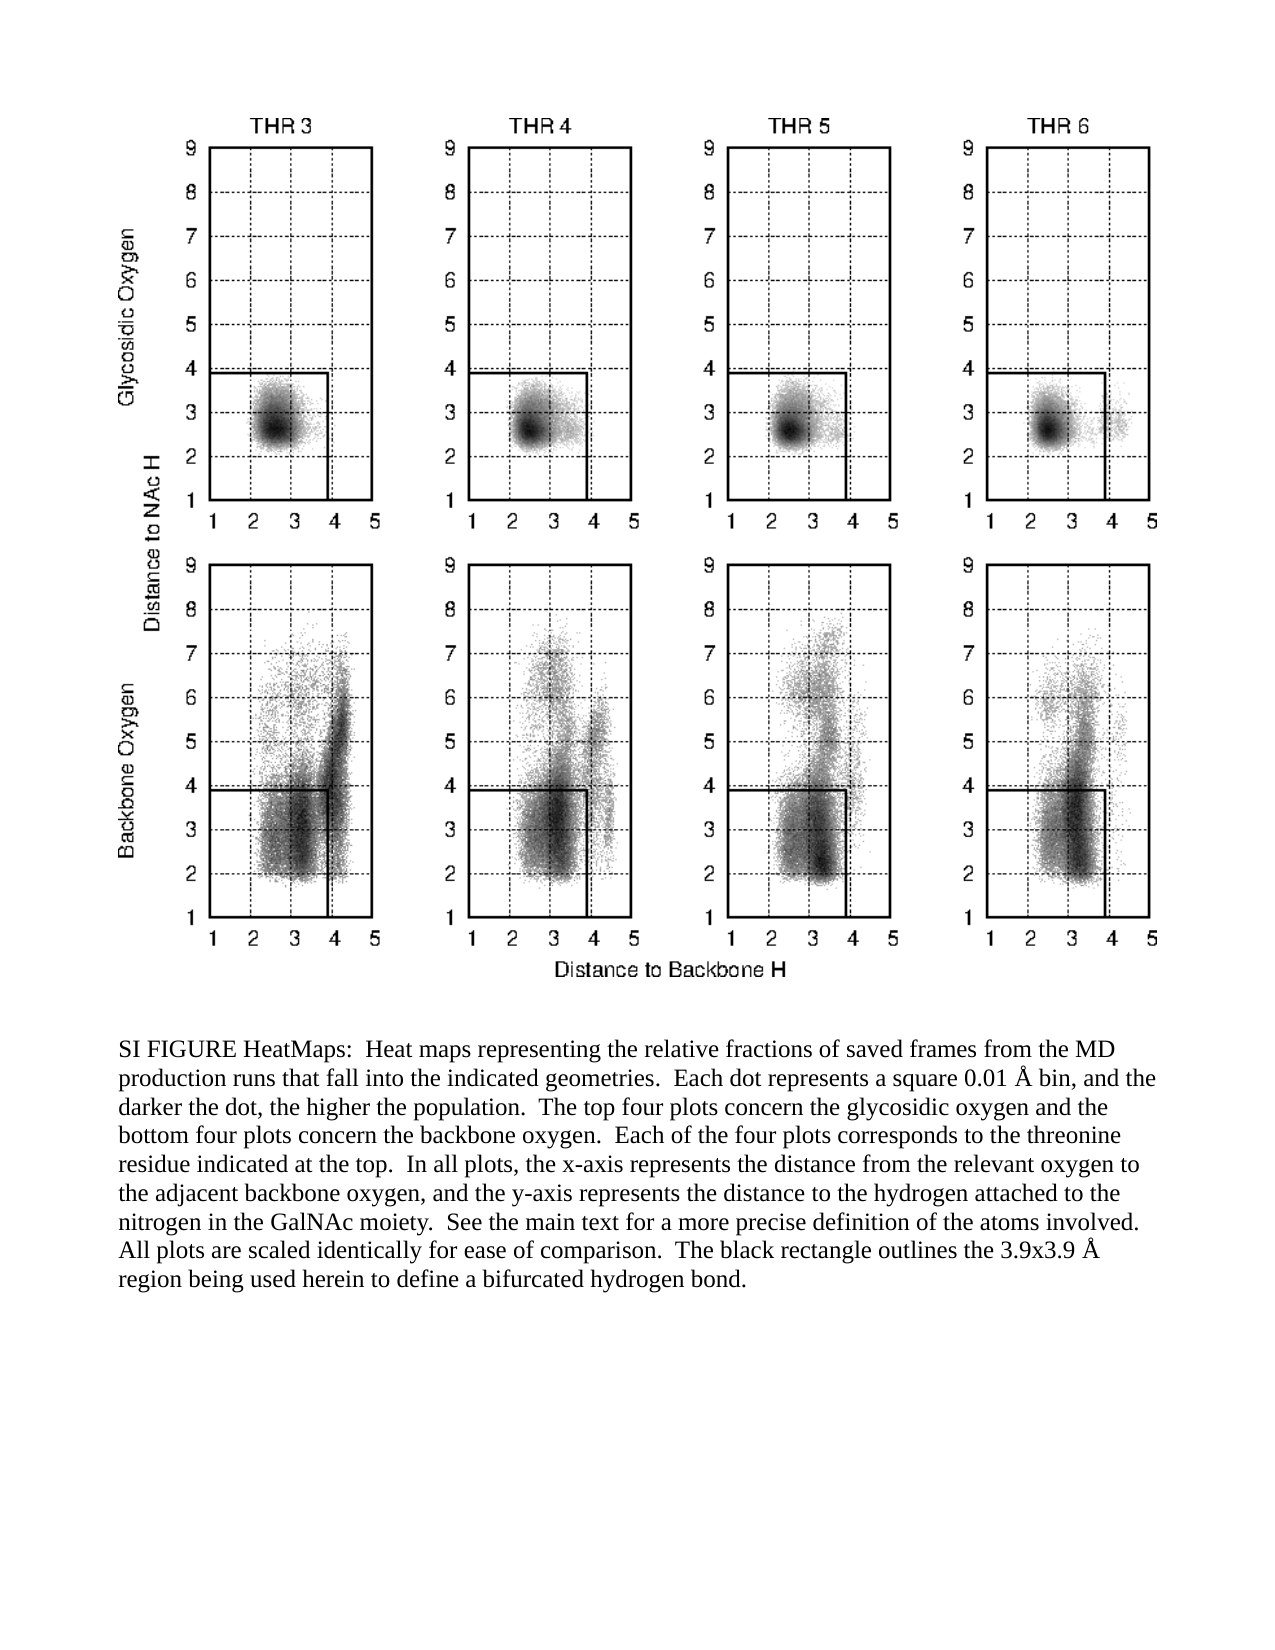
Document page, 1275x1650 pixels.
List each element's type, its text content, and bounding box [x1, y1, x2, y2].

text SI FIGURE HeatMaps: Heat maps representing the relative fractions of saved frames from the MD production runs that fall into the indicated geometries. Each dot represents a square 0.01 Å bin, and the darker the dot, the higher the population. The top four plots concern the glycosidic oxygen and the bottom four plots concern the backbone oxygen. Each of the four plots corresponds to the threonine residue indicated at the top. In all plots, the x-axis represents the distance from the relevant oxygen to the adjacent backbone oxygen, and the y-axis represents the distance to the hydrogen attached to the nitrogen in the GalNAc moiety. See the main text for a more precise definition of the atoms involved. All plots are scaled identically for ease of comparison. The black rectangle outlines the 3.9x3.9 Å region being used herein to define a bifurcated hydrogen bond. [118, 1034, 1157, 1293]
picture [118, 118, 1157, 977]
